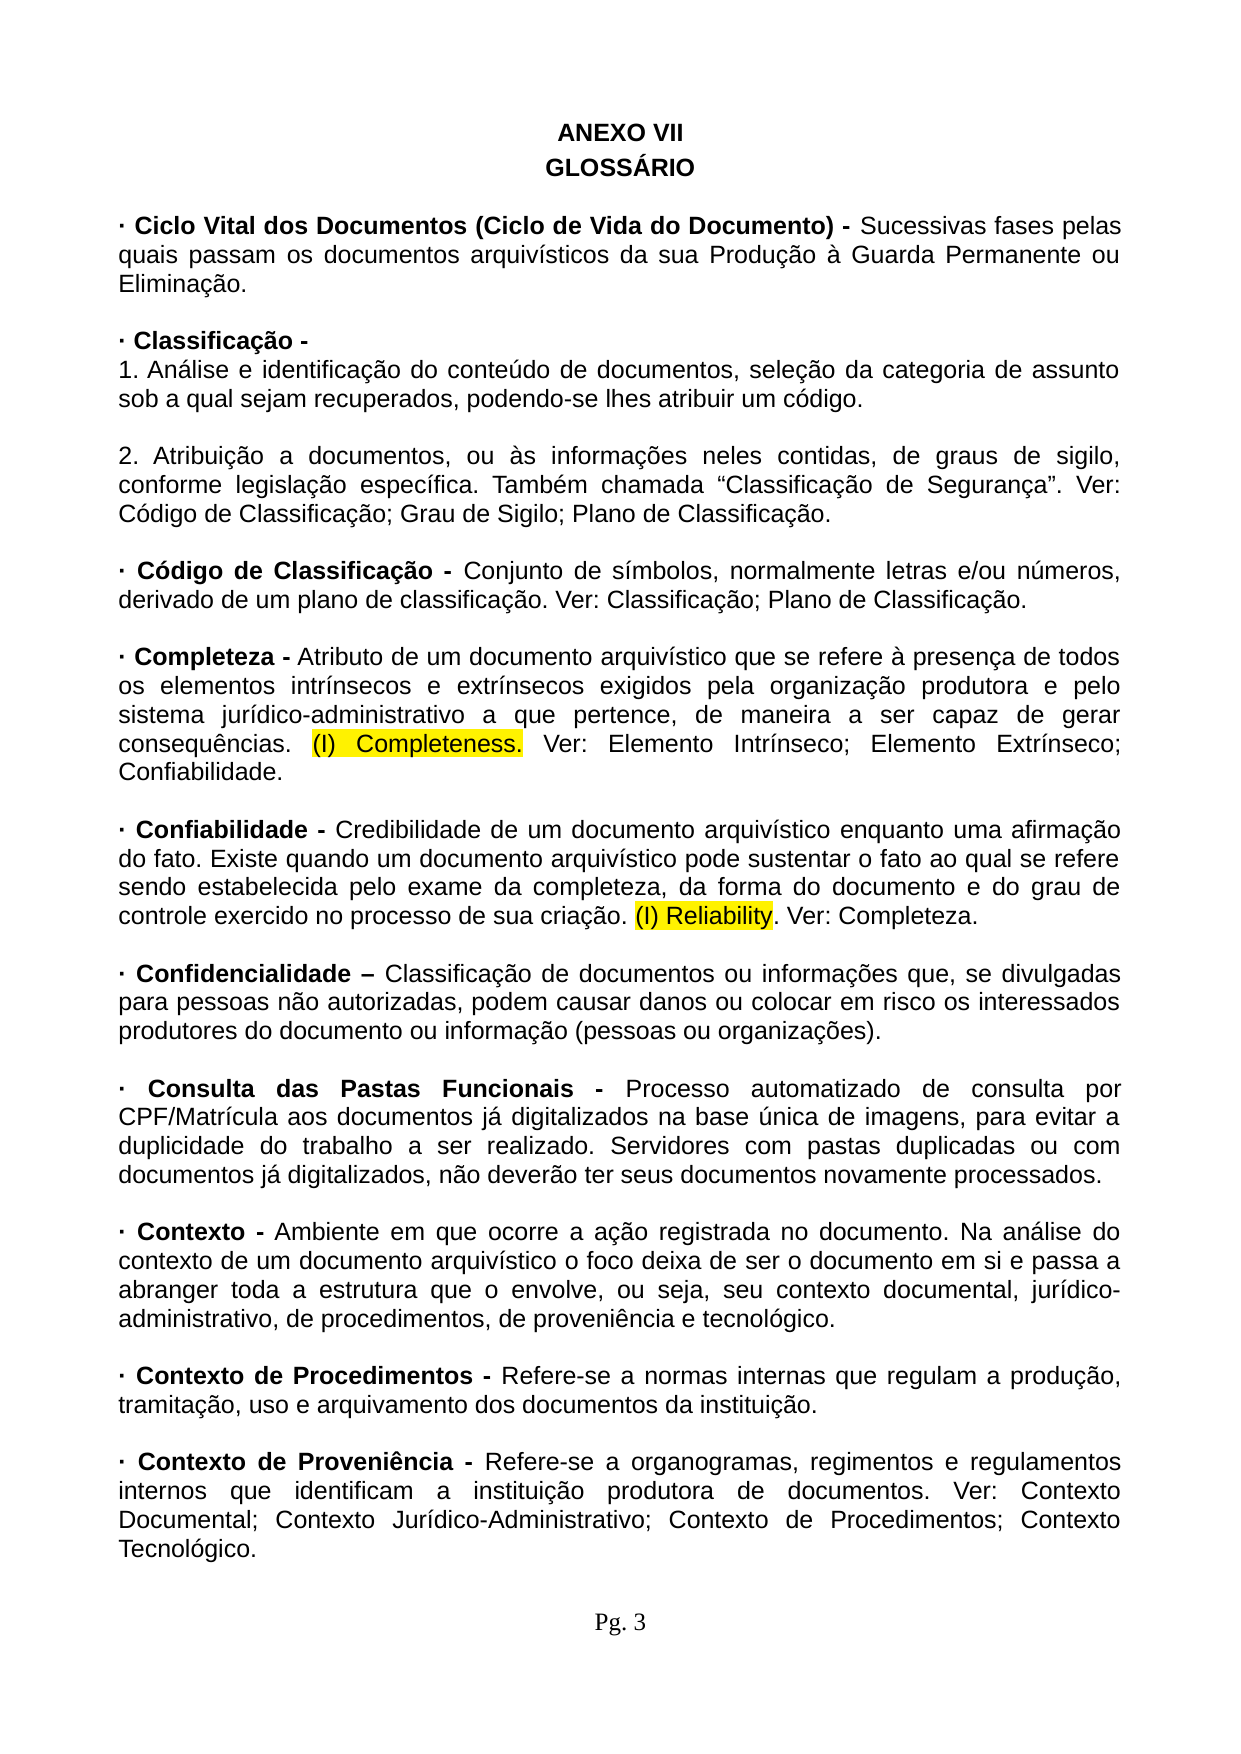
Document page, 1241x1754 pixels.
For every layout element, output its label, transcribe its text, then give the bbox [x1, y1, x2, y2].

text · Consulta das Pastas Funcionais - Processo automatizado de consulta por CPF/Matrícula aos documentos já digitalizados na base única de imagens, para evitar a duplicidade do trabalho a ser realizado. Servidores com pastas duplicadas ou com documentos já digitalizados, não deverão ter seus documentos novamente processados. [118, 1073, 1122, 1188]
text 1. Análise e identificação do conteúdo de documentos, seleção da categoria de assunto sob a qual sejam recuperados, podendo-se lhes atribuir um código. [118, 355, 1122, 412]
text · Confiabilidade - Credibilidade de um documento arquivístico enquanto uma afirmação do fato. Existe quando um documento arquivístico pode sustentar o fato ao qual se refere sendo estabelecida pelo exame da completeza, da forma do documento e do grau de controle exercido no processo de sua criação. (I) Reliability. Ver: Completeza. [118, 815, 1122, 930]
text · Contexto de Proveniência - Refere-se a organogramas, regimentos e regulamentos internos que identificam a instituição produtora de documentos. Ver: Contexto Documental; Contexto Jurídico-Administrativo; Contexto de Procedimentos; Contexto Tecnológico. [118, 1447, 1122, 1562]
text · Confidencialidade – Classificação de documentos ou informações que, se divulgadas para pessoas não autorizadas, podem causar danos ou colocar em risco os interessados produtores do documento ou informação (pessoas ou organizações). [118, 958, 1122, 1045]
text · Ciclo Vital dos Documentos (Ciclo de Vida do Documento) - Sucessivas fases pelas quais passam os documentos arquivísticos da sua Produção à Guarda Permanente ou Eliminação. [118, 211, 1122, 297]
text · Código de Classificação - Conjunto de símbolos, normalmente letras e/ou números, derivado de um plano de classificação. Ver: Classificação; Plano de Classificação. [118, 556, 1122, 613]
text · Contexto - Ambiente em que ocorre a ação registrada no documento. Na análise do contexto de um documento arquivístico o foco deixa de ser o documento em si e passa a abranger toda a estrutura que o envolve, ou seja, seu contexto documental, jurídico-administrativo, de procedimentos, de proveniência e tecnológico. [118, 1217, 1122, 1332]
text · Completeza - Atributo de um documento arquivístico que se refere à presença de todos os elementos intrínsecos e extrínsecos exigidos pela organização produtora e pelo sistema jurídico-administrativo a que pertence, de maneira a ser capaz de gerar consequências. (I) Completeness. Ver: Elemento Intrínseco; Elemento Extrínseco; Confiabilidade. [118, 642, 1122, 786]
text · Classificação - [118, 326, 1122, 355]
text · Contexto de Procedimentos - Refere-se a normas internas que regulam a produção, tramitação, uso e arquivamento dos documentos da instituição. [118, 1361, 1122, 1418]
text 2. Atribuição a documentos, ou às informações neles contidas, de graus de sigilo, conforme legislação específica. Também chamada “Classificação de Segurança”. Ver: Código de Classificação; Grau de Sigilo; Plano de Classificação. [118, 441, 1122, 527]
